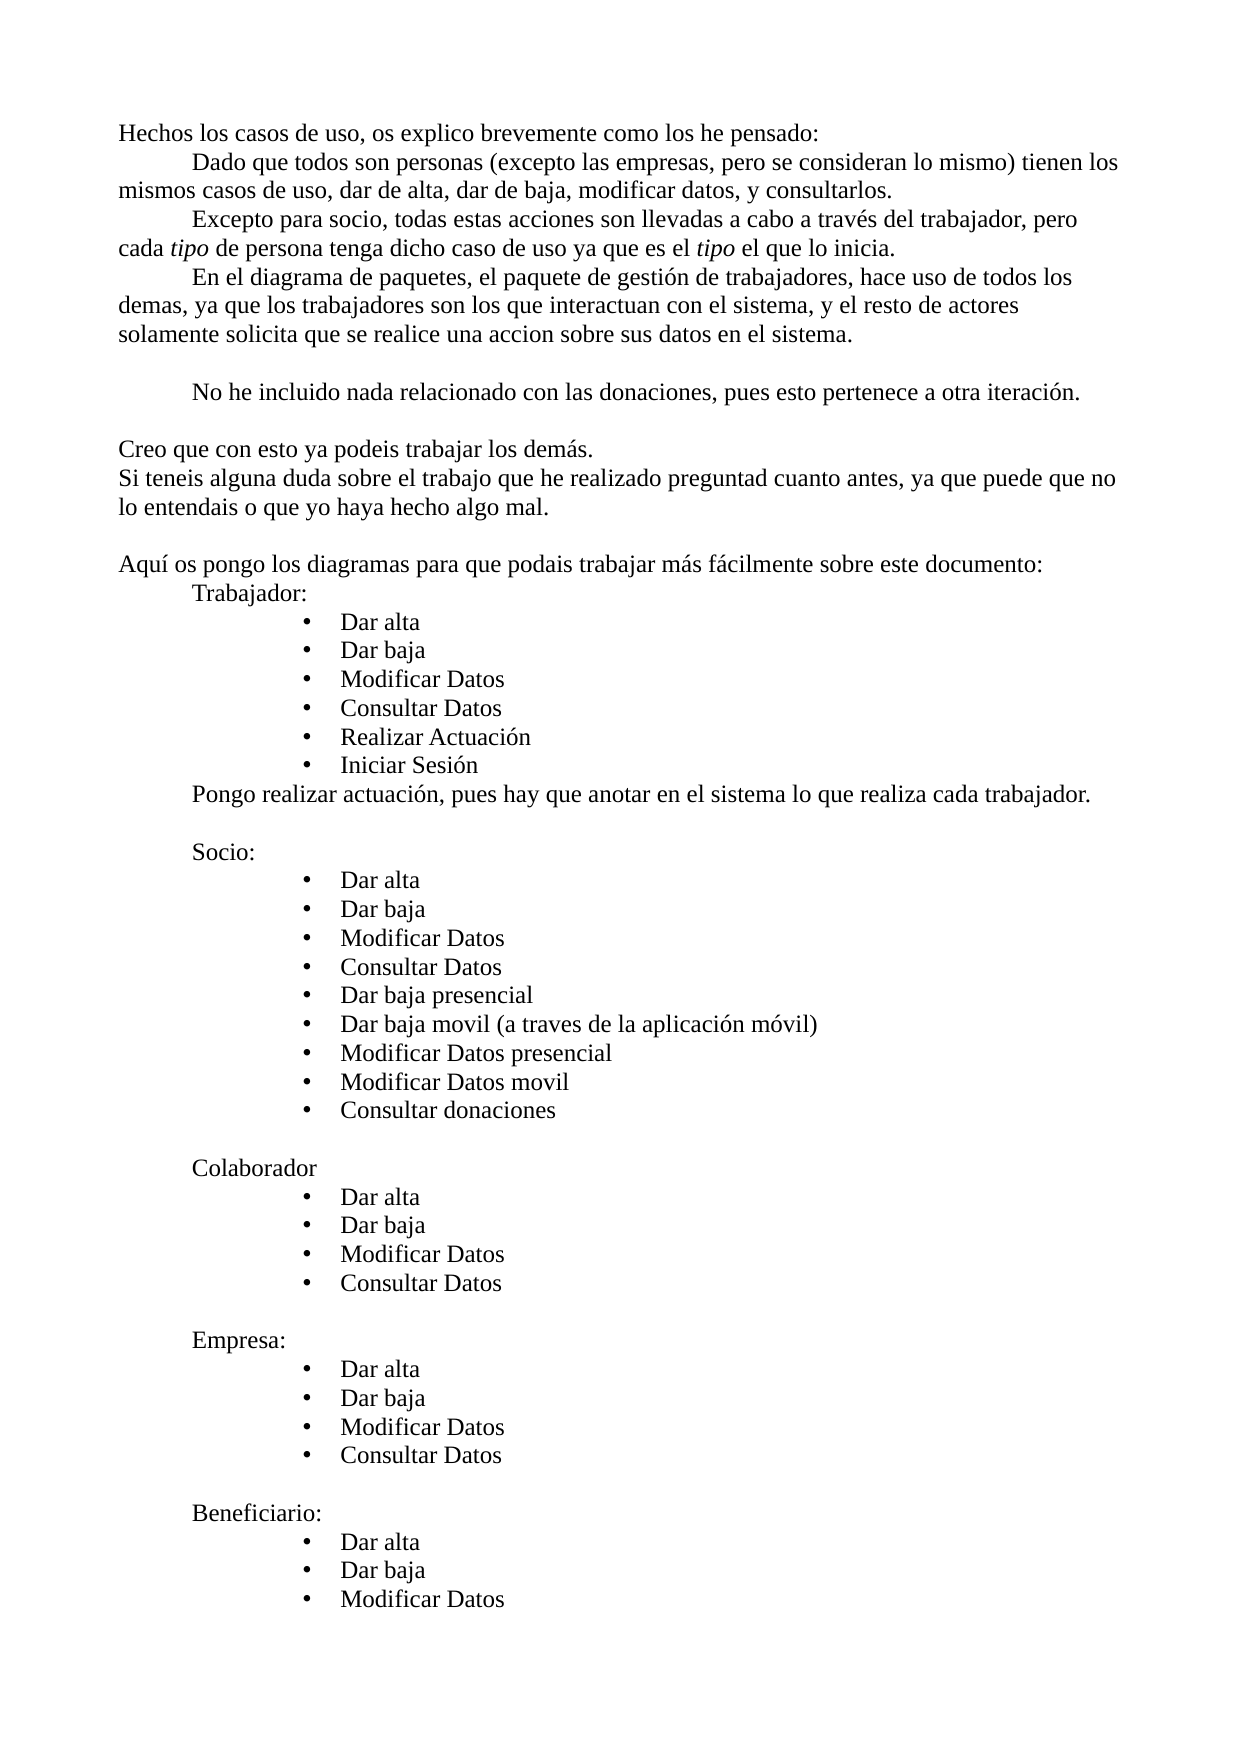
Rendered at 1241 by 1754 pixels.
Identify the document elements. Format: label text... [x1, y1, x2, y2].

text Colaborador [118, 1153, 1122, 1182]
list Dar baja [303, 1211, 1122, 1239]
text En el diagrama de paquetes, el paquete de gestión de trabajadores, hace uso de todos los demas, ya que los trabajadores son los que interactuan con el sistema, y el resto de actores solamente solicita que se realice una accion sobre sus datos en el sistema. [118, 262, 1122, 348]
text Dado que todos son personas (excepto las empresas, pero se consideran lo mismo) tienen los mismos casos de uso, dar de alta, dar de baja, modificar datos, y consultarlos. [118, 147, 1122, 204]
list Dar alta [303, 1354, 1122, 1383]
list Modificar Datos movil [303, 1067, 1122, 1096]
text Excepto para socio, todas estas acciones son llevadas a cabo a través del trabajador, pero cada tipo de persona tenga dicho caso de uso ya que es el tipo el que lo inicia. [118, 204, 1122, 262]
list Modificar Datos [303, 1239, 1122, 1268]
text Creo que con esto ya podeis trabajar los demás. [118, 434, 1122, 463]
list Modificar Datos [303, 664, 1122, 693]
list Dar baja movil (a traves de la aplicación móvil) [303, 1009, 1122, 1038]
list Consultar Datos [303, 693, 1122, 722]
list Modificar Datos presencial [303, 1038, 1122, 1067]
list Consultar Datos [303, 1268, 1122, 1297]
text No he incluido nada relacionado con las donaciones, pues esto pertenece a otra iteración. [118, 377, 1122, 406]
list Modificar Datos [303, 923, 1122, 952]
list Consultar Datos [303, 1441, 1122, 1469]
text Trabajador: [118, 578, 1122, 607]
text Socio: [118, 837, 1122, 866]
list Modificar Datos [303, 1412, 1122, 1441]
list Realizar Actuación [303, 722, 1122, 751]
text Empresa: [118, 1326, 1122, 1354]
list Dar baja [303, 894, 1122, 923]
text Hechos los casos de uso, os explico brevemente como los he pensado: [118, 118, 1122, 147]
list Modificar Datos [303, 1584, 1122, 1613]
list Dar baja [303, 636, 1122, 664]
text Si teneis alguna duda sobre el trabajo que he realizado preguntad cuanto antes, ya que puede que no lo entendais o que yo haya hecho algo mal. [118, 463, 1122, 521]
list Dar alta [303, 866, 1122, 894]
list Consultar donaciones [303, 1096, 1122, 1124]
list Dar alta [303, 1182, 1122, 1211]
text Aquí os pongo los diagramas para que podais trabajar más fácilmente sobre este documento: [118, 549, 1122, 578]
list Dar baja [303, 1556, 1122, 1584]
list Dar baja [303, 1383, 1122, 1412]
text Pongo realizar actuación, pues hay que anotar en el sistema lo que realiza cada trabajador. [44, 779, 1122, 808]
text Beneficiario: [118, 1498, 1122, 1527]
list Iniciar Sesión [303, 751, 1122, 779]
list Dar alta [303, 1527, 1122, 1556]
list Dar alta [303, 607, 1122, 636]
list Dar baja presencial [303, 981, 1122, 1009]
list Consultar Datos [303, 952, 1122, 981]
